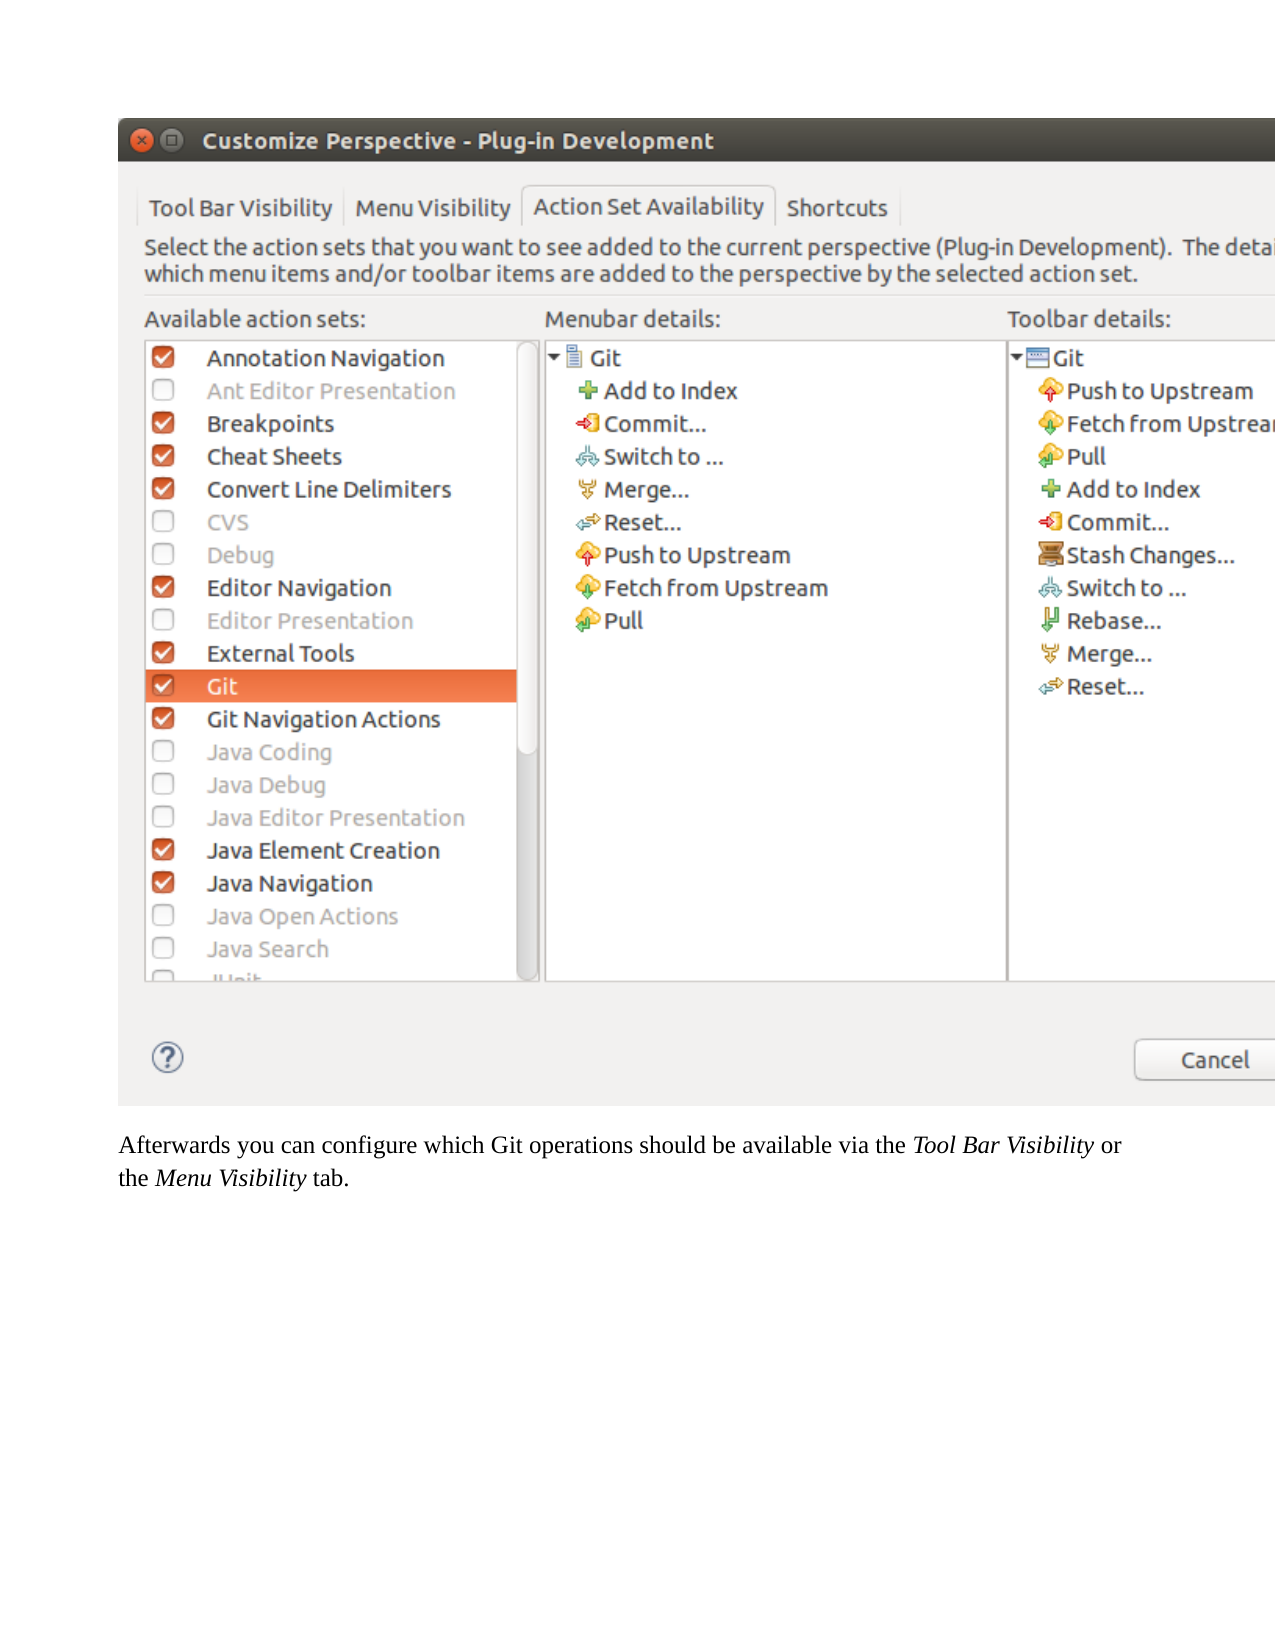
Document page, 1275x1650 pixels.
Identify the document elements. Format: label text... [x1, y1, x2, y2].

picture [118, 118, 1275, 1106]
text Afterwards you can configure which Git operations should be available via the Tool Bar Visibility or the Menu Visibility tab. [118, 1130, 1157, 1192]
